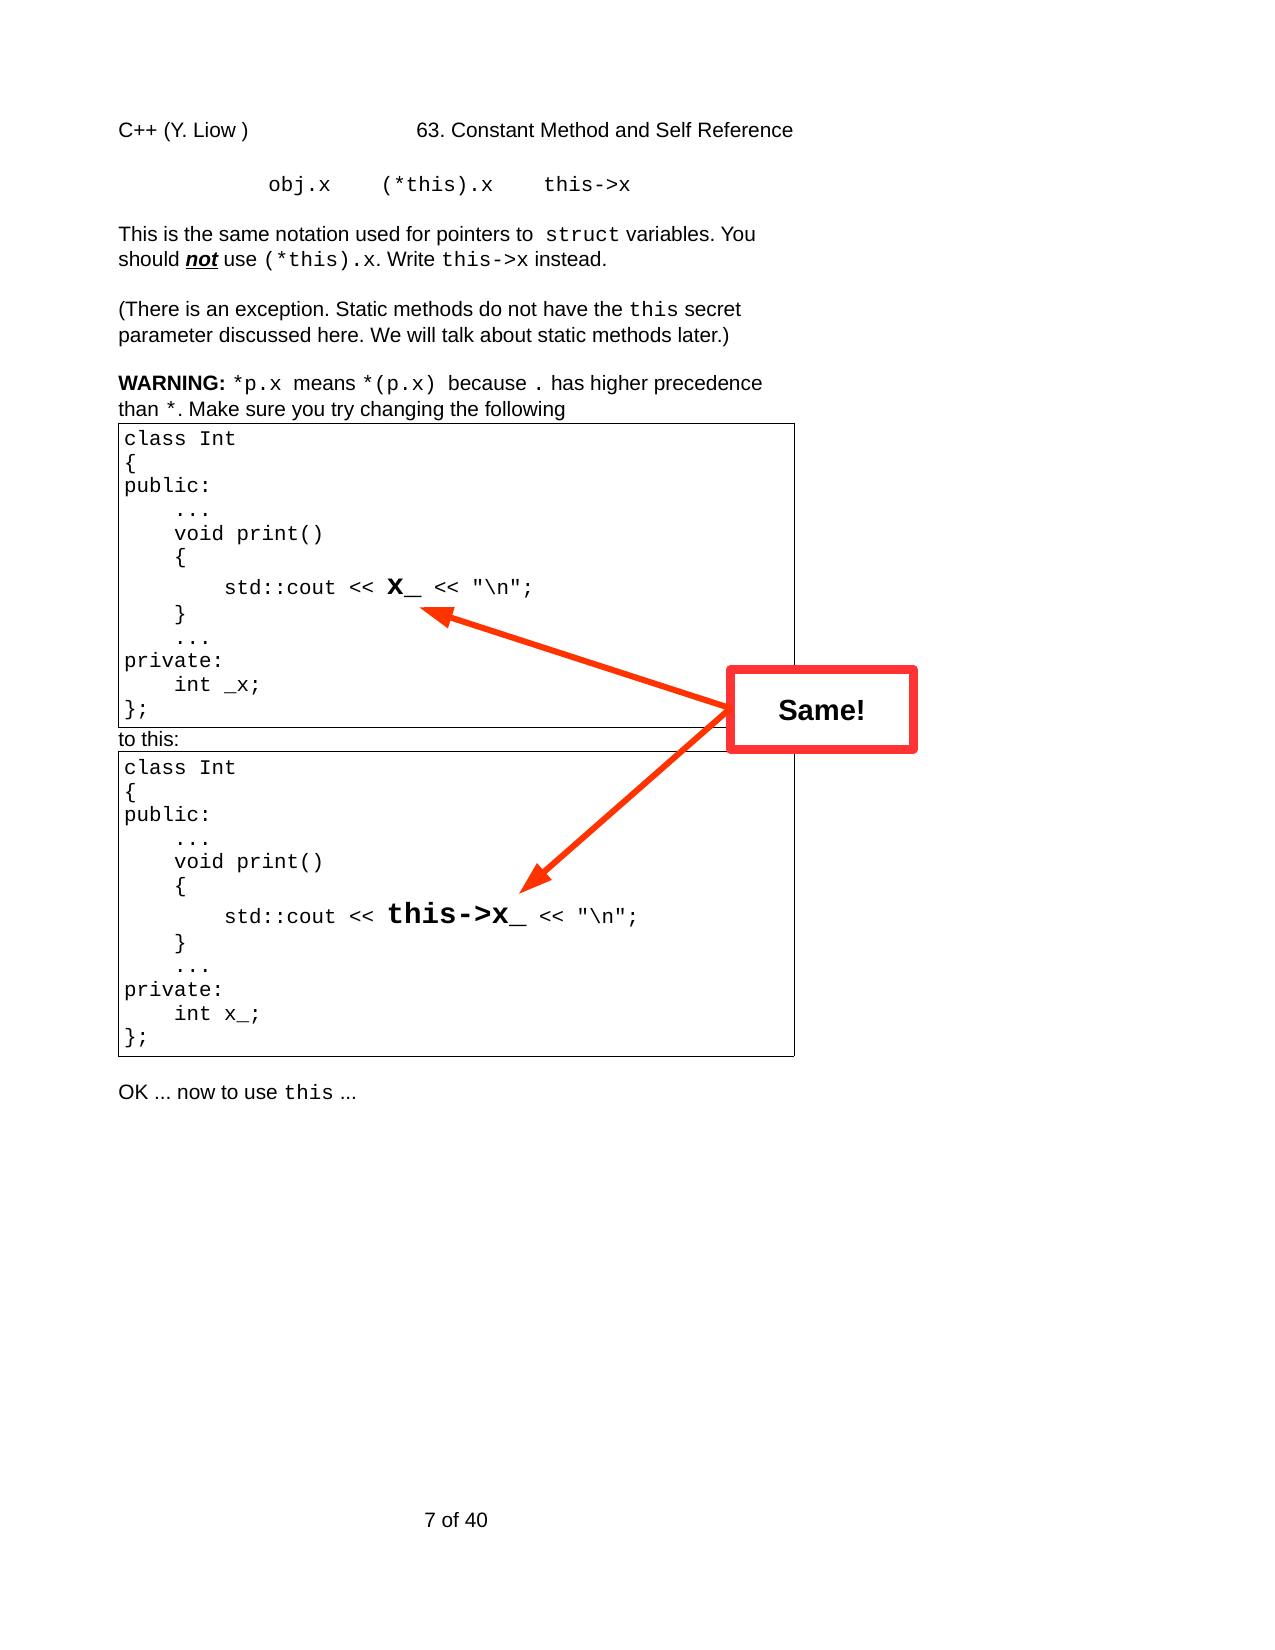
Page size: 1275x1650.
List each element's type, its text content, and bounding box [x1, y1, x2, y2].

text OK ... now to use this ... [118, 1080, 794, 1106]
text to this: [118, 728, 702, 751]
text obj.x (*this).x this->x [118, 172, 794, 197]
table_header class Int { public: ... void print() { std::cout << x_ << "\n"; } ... private: int _x; }; [119, 424, 794, 727]
table_header class Int { public: ... void print() { std::cout << this->x_ << "\n"; } ... private: int x_; }; [119, 752, 794, 1056]
text (There is an exception. Static methods do not have the this secret parameter discussed here. We will talk about static methods later.) [118, 297, 794, 347]
text [688, 728, 726, 751]
text WARNING: *p.x means *(p.x) because . has higher precedence than *. Make sure you try changing the following [118, 371, 794, 422]
text This is the same notation used for pointers to struct variables. You should not use (*this).x. Write this->x instead. [118, 221, 794, 273]
